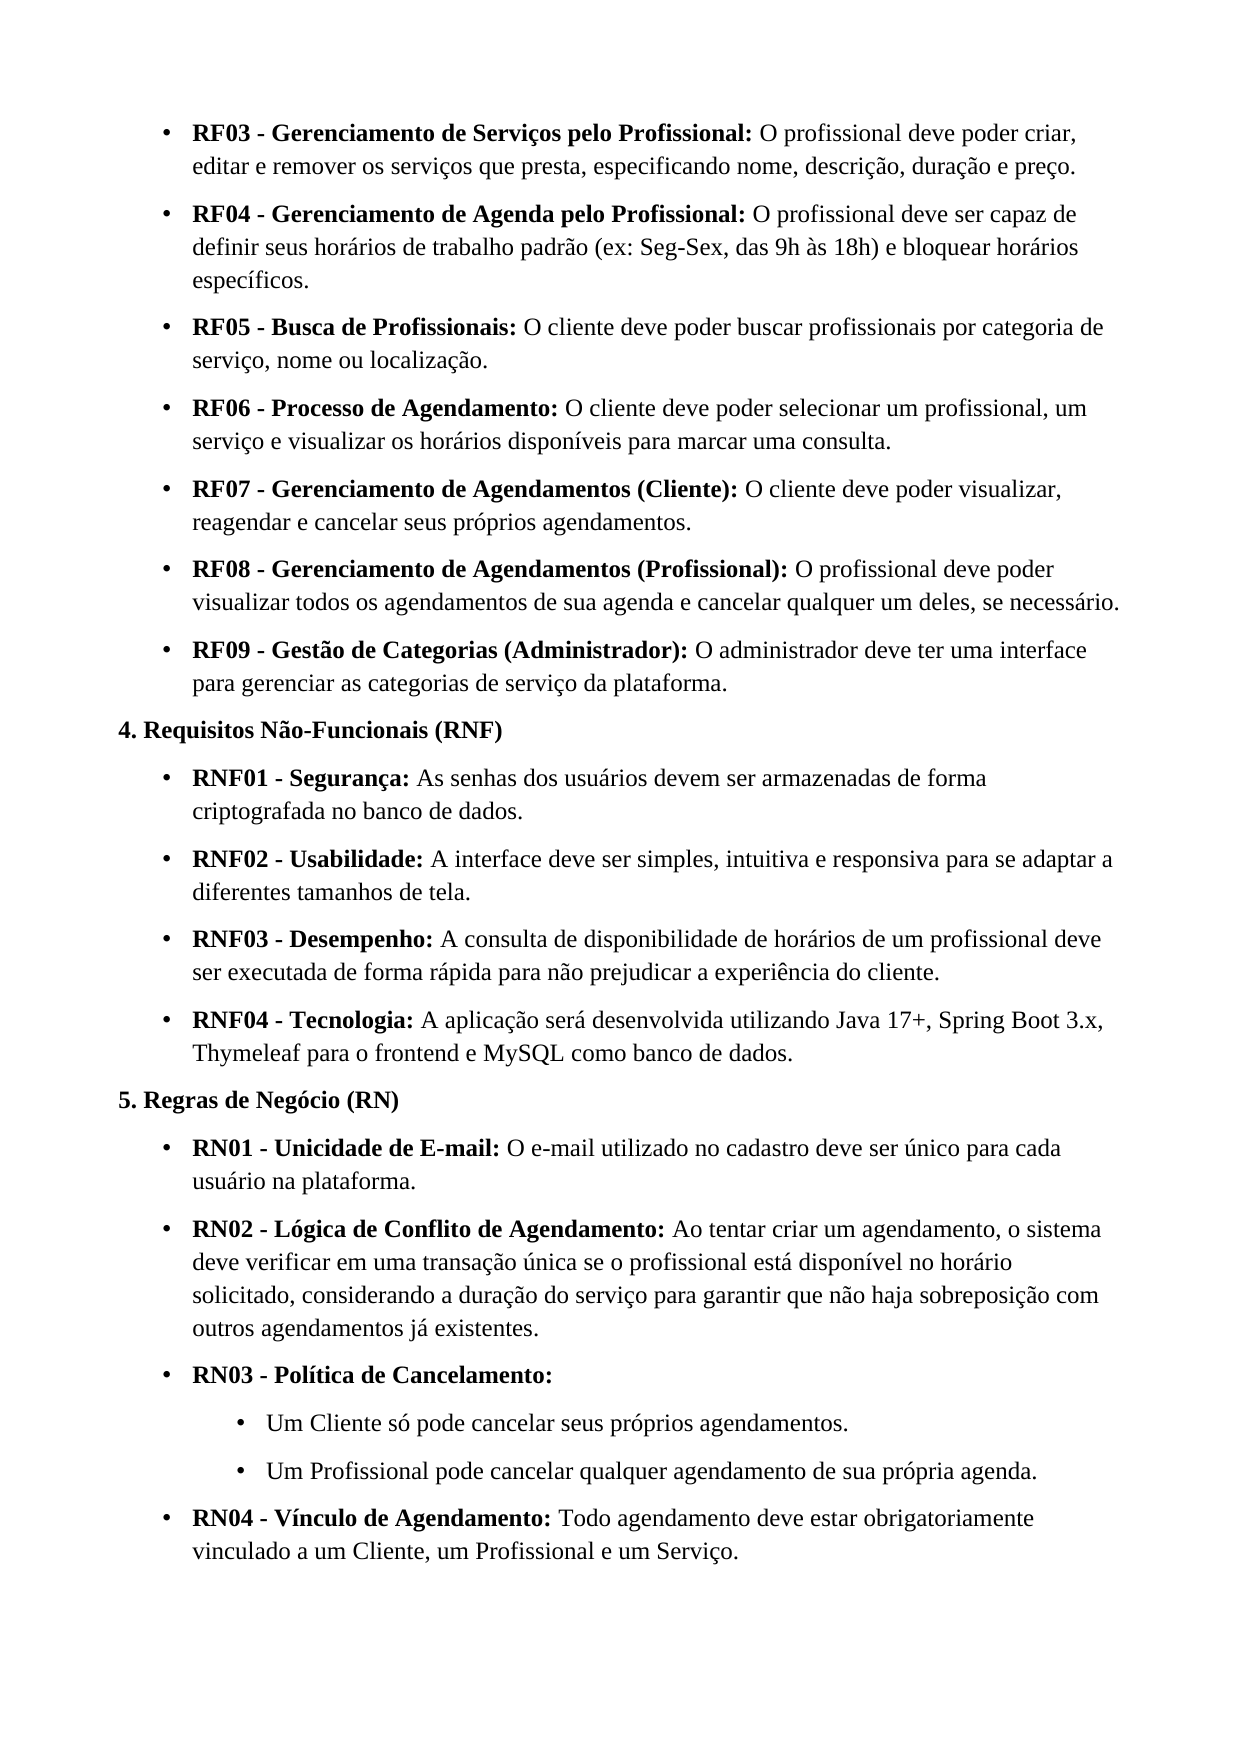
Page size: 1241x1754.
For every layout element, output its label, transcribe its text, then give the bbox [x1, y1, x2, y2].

list RN02 - Lógica de Conflito de Agendamento: Ao tentar criar um agendamento, o sistema deve verificar em uma transação única se o profissional está disponível no horário solicitado, considerando a duração do serviço para garantir que não haja sobreposição com outros agendamentos já existentes. [162, 1214, 1122, 1342]
list RNF04 - Tecnologia: A aplicação será desenvolvida utilizando Java 17+, Spring Boot 3.x, Thymeleaf para o frontend e MySQL como banco de dados. [162, 1005, 1122, 1067]
list Um Cliente só pode cancelar seus próprios agendamentos. [236, 1408, 1122, 1437]
text 5. Regras de Negócio (RN) [118, 1086, 1122, 1114]
list RN01 - Unicidade de E-mail: O e-mail utilizado no cadastro deve ser único para cada usuário na plataforma. [162, 1133, 1122, 1195]
list RNF02 - Usabilidade: A interface deve ser simples, intuitiva e responsiva para se adaptar a diferentes tamanhos de tela. [162, 844, 1122, 906]
list RNF01 - Segurança: As senhas dos usuários devem ser armazenadas de forma criptografada no banco de dados. [162, 763, 1122, 825]
list RF05 - Busca de Profissionais: O cliente deve poder buscar profissionais por categoria de serviço, nome ou localização. [162, 312, 1122, 374]
list RN04 - Vínculo de Agendamento: Todo agendamento deve estar obrigatoriamente vinculado a um Cliente, um Profissional e um Serviço. [162, 1503, 1122, 1565]
list RF09 - Gestão de Categorias (Administrador): O administrador deve ter uma interface para gerenciar as categorias de serviço da plataforma. [162, 635, 1122, 697]
list RF03 - Gerenciamento de Serviços pelo Profissional: O profissional deve poder criar, editar e remover os serviços que presta, especificando nome, descrição, duração e preço. [162, 118, 1122, 180]
list RF06 - Processo de Agendamento: O cliente deve poder selecionar um profissional, um serviço e visualizar os horários disponíveis para marcar uma consulta. [162, 393, 1122, 455]
list RF08 - Gerenciamento de Agendamentos (Profissional): O profissional deve poder visualizar todos os agendamentos de sua agenda e cancelar qualquer um deles, se necessário. [162, 554, 1122, 616]
list Um Profissional pode cancelar qualquer agendamento de sua própria agenda. [236, 1456, 1122, 1484]
list RF04 - Gerenciamento de Agenda pelo Profissional: O profissional deve ser capaz de definir seus horários de trabalho padrão (ex: Seg-Sex, das 9h às 18h) e bloquear horários específicos. [162, 199, 1122, 293]
list RNF03 - Desempenho: A consulta de disponibilidade de horários de um profissional deve ser executada de forma rápida para não prejudicar a experiência do cliente. [162, 924, 1122, 986]
text 4. Requisitos Não-Funcionais (RNF) [118, 716, 1122, 744]
list RN03 - Política de Cancelamento: [162, 1361, 1122, 1389]
list RF07 - Gerenciamento de Agendamentos (Cliente): O cliente deve poder visualizar, reagendar e cancelar seus próprios agendamentos. [162, 474, 1122, 535]
